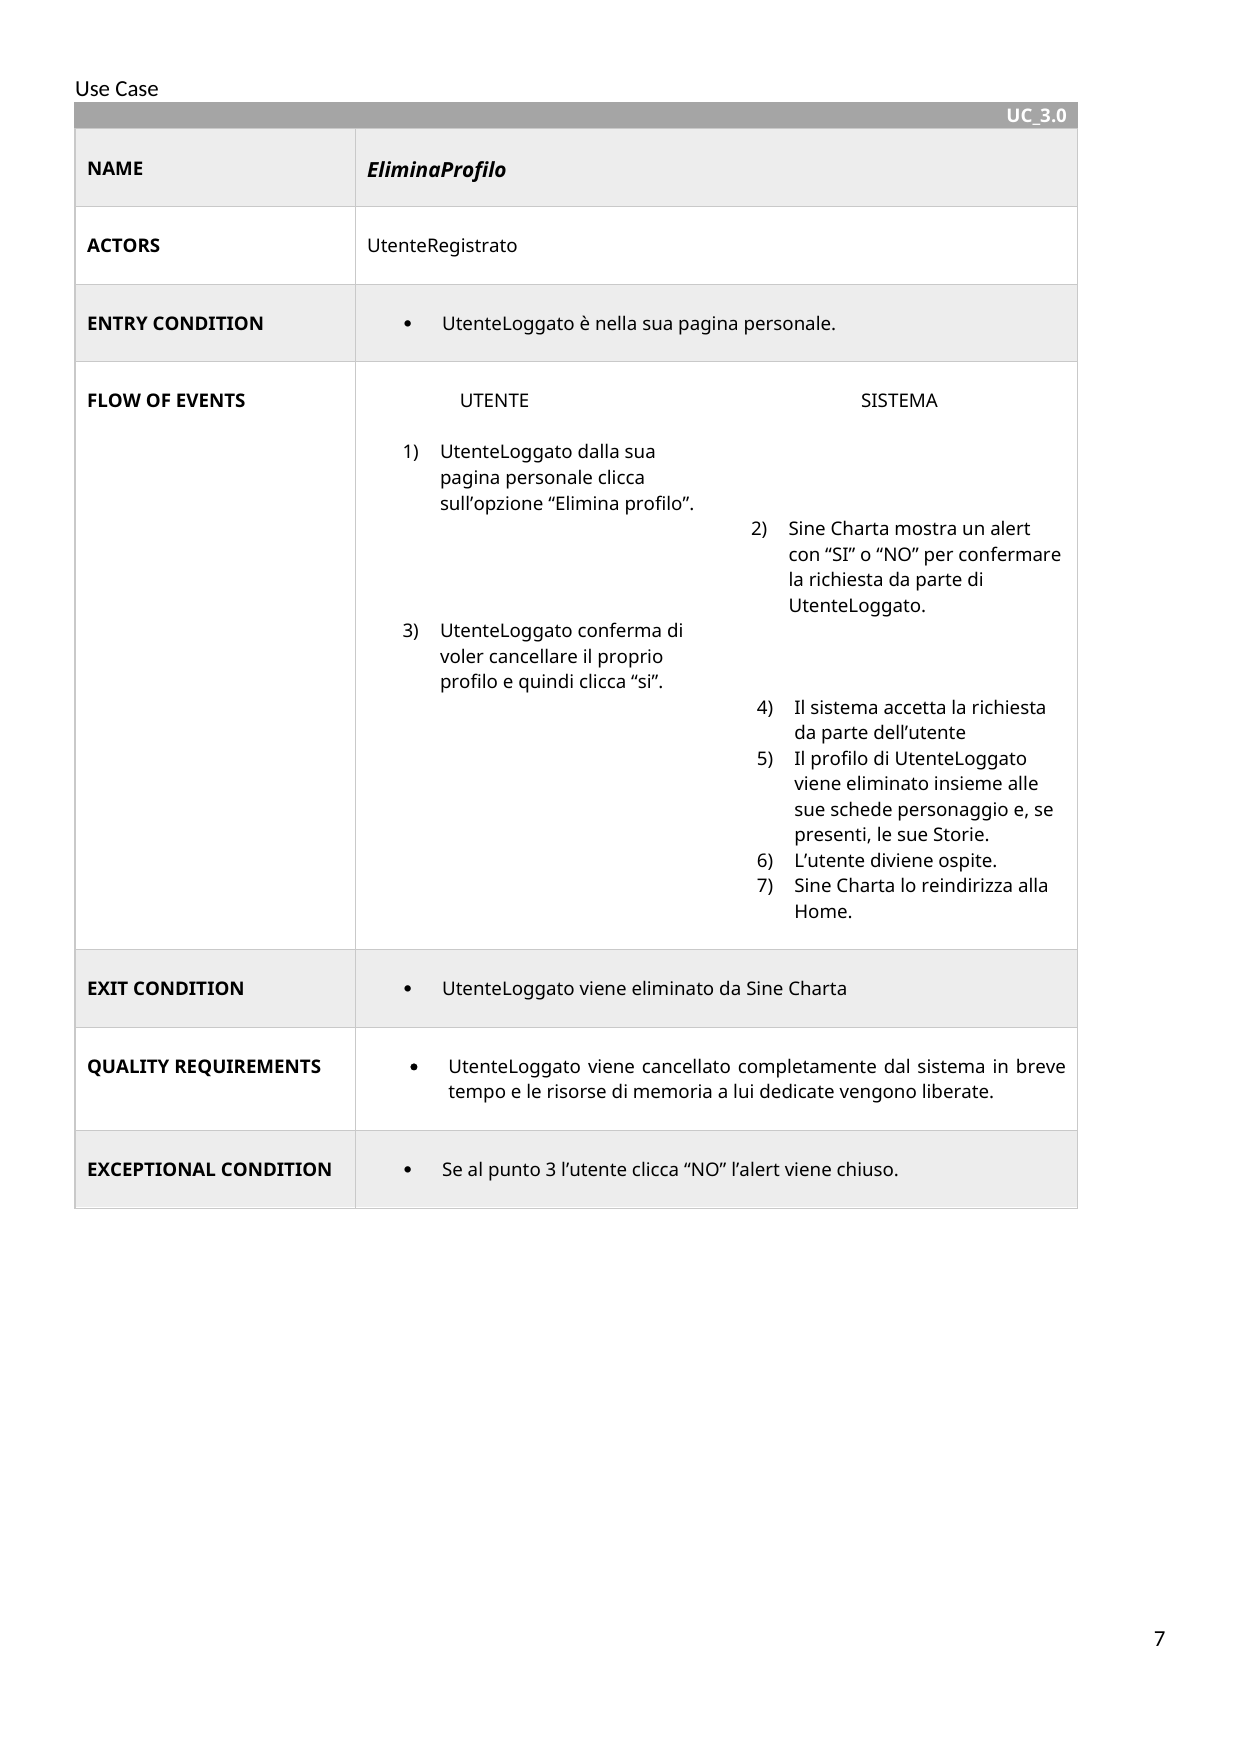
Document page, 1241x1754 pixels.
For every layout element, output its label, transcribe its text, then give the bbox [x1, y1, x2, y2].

table_cell UtenteLoggato viene cancellato completamente dal sistema in breve tempo e le risorse di memoria a lui dedicate vengono liberate. [356, 1028, 1077, 1130]
table_cell UTENTE SISTEMA UtenteLoggato dalla sua pagina personale clicca sull’opzione “Elimina profilo”. Sine Charta mostra un alert con “SI” o “NO” per confermare la richiesta da parte di UtenteLoggato. UtenteLoggato conferma di voler cancellare il proprio profilo e quindi clicca “si”. Il sistema accetta la richiesta da parte dell’utente Il profilo di UtenteLoggato viene eliminato insieme alle sue schede personaggio e, se presenti, le sue Storie. L’utente diviene ospite. Sine Charta lo reindirizza alla Home. [356, 362, 1077, 949]
table_header [76, 103, 355, 128]
table_header UC_3.0 [356, 103, 1077, 128]
table_cell EXIT CONDITION [76, 950, 355, 1027]
table_cell Se al punto 3 l’utente clicca “NO” l’alert viene chiuso. [356, 1131, 1077, 1207]
table_cell QUALITY REQUIREMENTS [76, 1028, 355, 1130]
table_cell ENTRY CONDITION [76, 285, 355, 361]
table_cell NAME [76, 129, 355, 206]
table_cell EliminaProfilo [356, 129, 1077, 206]
table_cell UtenteRegistrato [356, 207, 1077, 283]
table_cell UtenteLoggato è nella sua pagina personale. [356, 285, 1077, 361]
table_cell ACTORS [76, 207, 355, 283]
table_cell FLOW OF EVENTS [76, 362, 355, 949]
table_cell EXCEPTIONAL CONDITION [76, 1131, 355, 1207]
table_cell UtenteLoggato viene eliminato da Sine Charta [356, 950, 1077, 1027]
